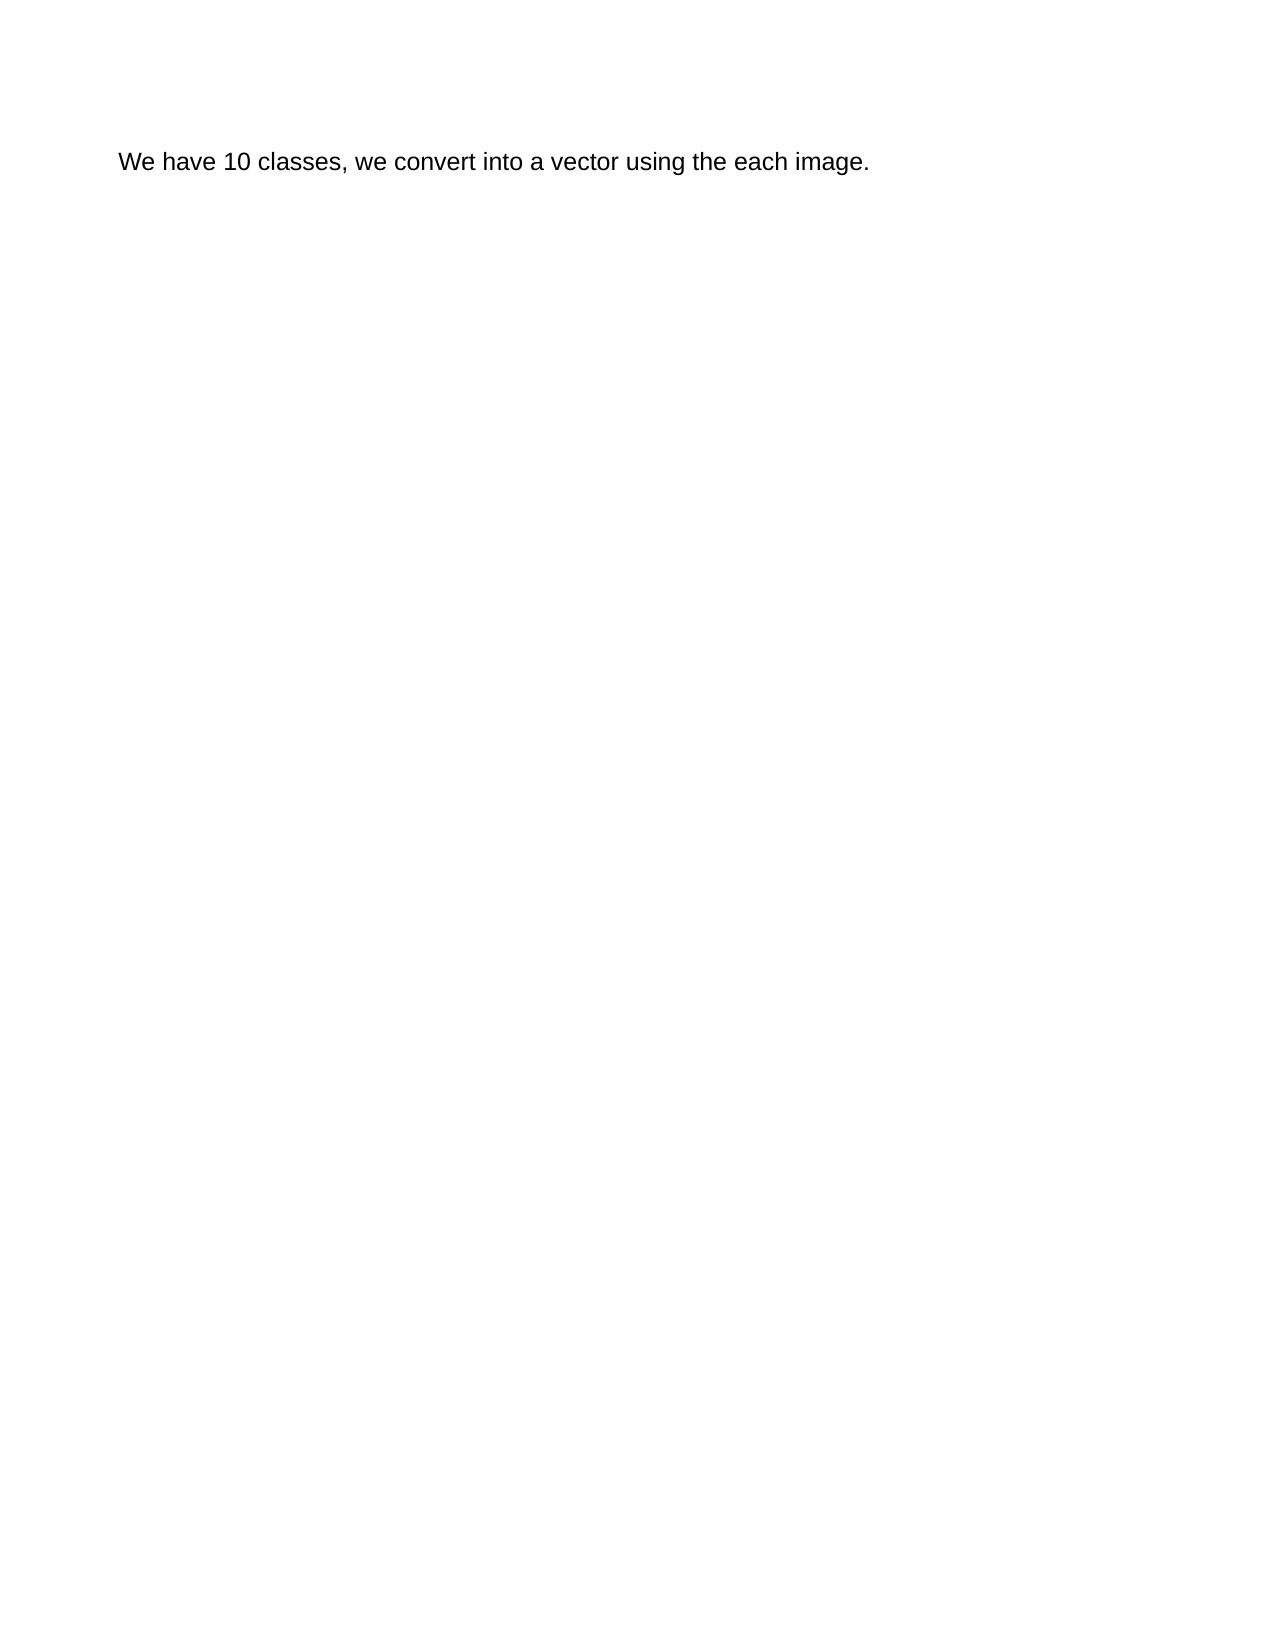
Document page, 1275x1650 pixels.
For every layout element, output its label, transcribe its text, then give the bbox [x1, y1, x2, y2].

text We have 10 classes, we convert into a vector using the each image. [118, 147, 1157, 176]
